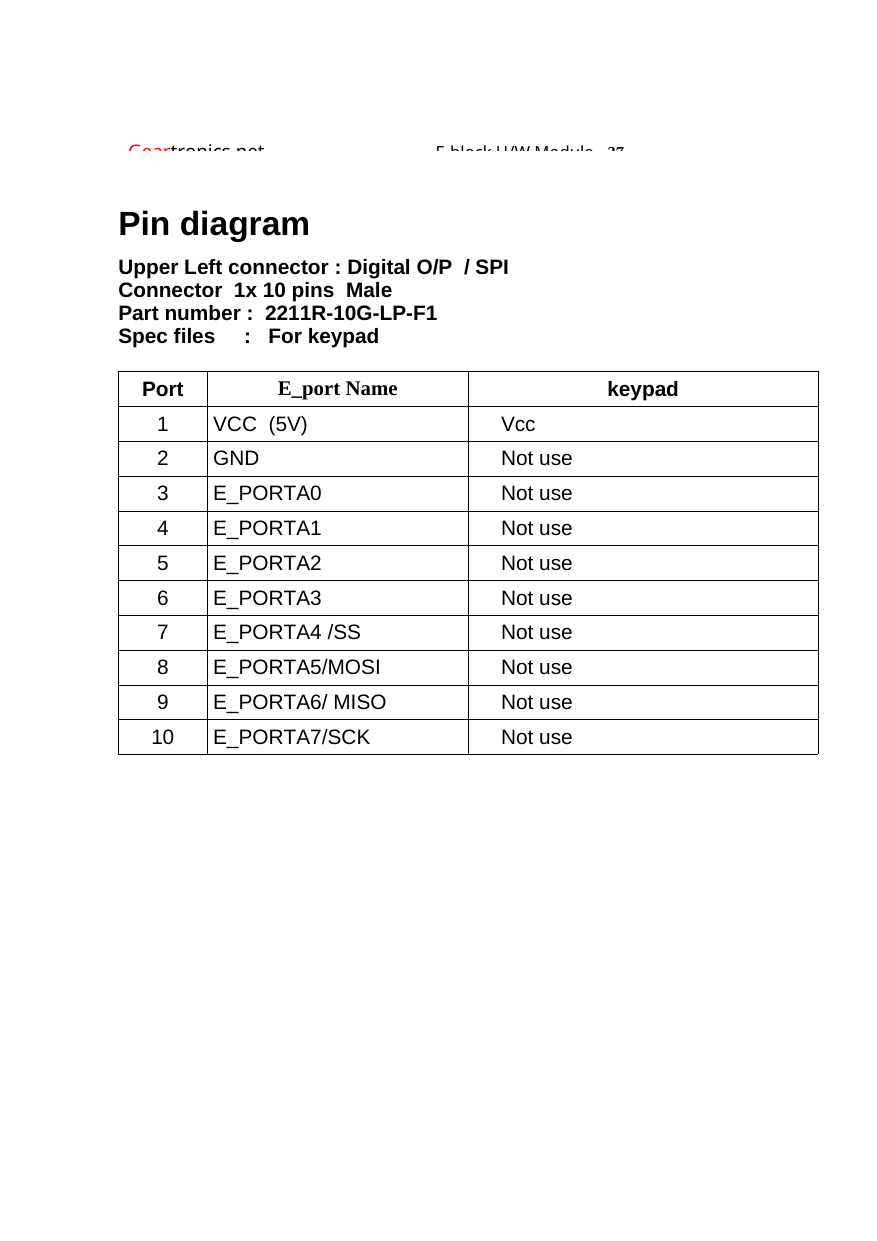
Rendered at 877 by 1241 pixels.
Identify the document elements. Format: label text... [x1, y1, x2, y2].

table_cell E_PORTA6/ MISO [208, 686, 468, 719]
table_cell Vcc [469, 407, 818, 441]
table_cell 4 [119, 512, 207, 545]
table_cell Not use [469, 442, 818, 476]
table_cell 1 [119, 407, 207, 441]
table_header E_port Name [208, 372, 468, 406]
table_cell 7 [119, 616, 207, 650]
text Upper Left connector : Digital O/P / SPI [118, 255, 818, 278]
table_cell E_PORTA2 [208, 546, 468, 580]
table_cell E_PORTA0 [208, 477, 468, 511]
table_cell E_PORTA3 [208, 581, 468, 615]
subtitle Pin diagram [118, 205, 818, 243]
table_cell E_PORTA4 /SS [208, 616, 468, 650]
table_header keypad [469, 372, 818, 406]
table_header Port [119, 372, 207, 406]
table_cell Not use [469, 686, 818, 719]
table_cell E_PORTA5/MOSI [208, 651, 468, 684]
table_cell Not use [469, 546, 818, 580]
table_cell 3 [119, 477, 207, 511]
table_cell 9 [119, 686, 207, 719]
table_cell 2 [119, 442, 207, 476]
table_cell 5 [119, 546, 207, 580]
text Part number : 2211R-10G-LP-F1 [118, 302, 818, 325]
table_cell Not use [469, 512, 818, 545]
table_cell 8 [119, 651, 207, 684]
table_cell 6 [119, 581, 207, 615]
table_cell Not use [469, 616, 818, 650]
table_cell Not use [469, 720, 818, 754]
text Connector 1x 10 pins Male [118, 278, 818, 302]
table_cell E_PORTA1 [208, 512, 468, 545]
table_cell E_PORTA7/SCK [208, 720, 468, 754]
table_cell Not use [469, 581, 818, 615]
table_cell Not use [469, 651, 818, 684]
table_cell VCC (5V) [208, 407, 468, 441]
text Spec files : For keypad [118, 325, 818, 348]
table_cell 10 [119, 720, 207, 754]
table_cell GND [208, 442, 468, 476]
table_cell Not use [469, 477, 818, 511]
